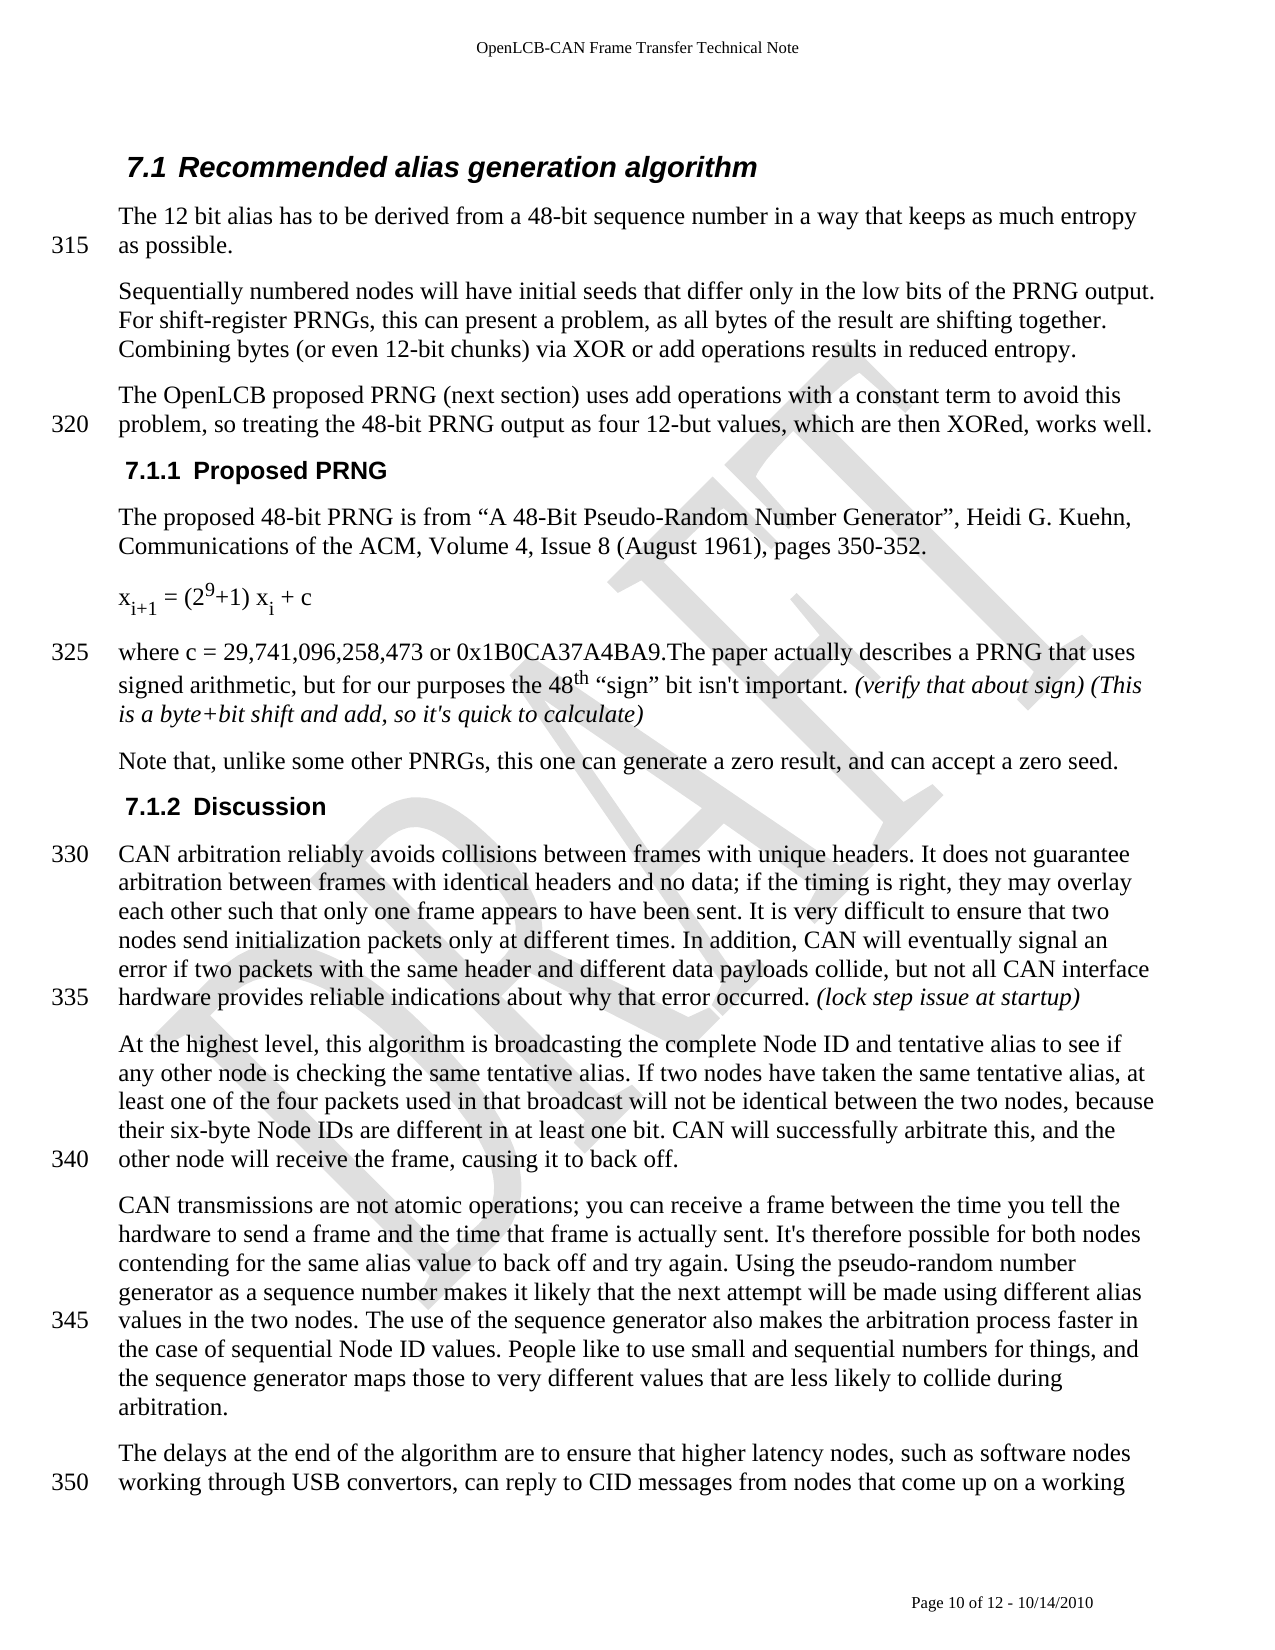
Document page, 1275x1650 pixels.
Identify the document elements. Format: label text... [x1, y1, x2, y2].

text CAN arbitration reliably avoids collisions between frames with unique headers. It does not guarantee arbitration between frames with identical headers and no data; if the timing is right, they may overlay each other such that only one frame appears to have been sent. It is very difficult to ensure that two nodes send initialization packets only at different times. In addition, CAN will eventually signal an error if two packets with the same header and different data payloads collide, but not all CAN interface hardware provides reliable indications about why that error occurred. (lock step issue at startup) [366, 839, 515, 976]
text Note that, unlike some other PNRGs, this one can generate a zero result, and can accept a zero seed. [849, 746, 1157, 774]
text The delays at the end of the algorithm are to ensure that higher latency nodes, such as software nodes working through USB convertors, can reply to CID messages from nodes that come up on a working [118, 1438, 1157, 1496]
subtitle [733, 792, 881, 821]
text At the highest level, this algorithm is broadcasting the complete Node ID and tentative alias to see if any other node is checking the same tentative alias. If two nodes have taken the same tentative alias, at least one of the four packets used in that broadcast will not be identical between the two nodes, because their six-byte Node IDs are different in at least one bit. CAN will successfully arbitrate this, and the other node will receive the frame, causing it to back off. [225, 1029, 492, 1173]
text The OpenLCB proposed PRNG (next section) uses add operations with a constant term to avoid this problem, so treating the 48-bit PRNG output as four 12-but values, which are then XORed, works well. [815, 380, 1157, 438]
text where c = 29,741,096,258,473 or 0x1B0CA37A4BA9.The paper actually describes a PRNG that uses signed arithmetic, but for our purposes the 48th “sign” bit isn't important. (verify that about sign) (This is a byte+bit shift and add, so it's quick to calculate) [118, 637, 788, 728]
text CAN arbitration reliably avoids collisions between frames with unique headers. It does not guarantee arbitration between frames with identical headers and no data; if the timing is right, they may overlay each other such that only one frame appears to have been sent. It is very difficult to ensure that two nodes send initialization packets only at different times. In addition, CAN will eventually signal an error if two packets with the same header and different data payloads collide, but not all CAN interface hardware provides reliable indications about why that error occurred. (lock step issue at startup) [118, 839, 474, 1011]
subtitle [860, 456, 1157, 484]
text The proposed 48-bit PRNG is from “A 48-Bit Pseudo-Random Number Generator”, Heidi G. Kuehn, Communications of the ACM, Volume 4, Issue 8 (August 1961), pages 350-352. [118, 502, 686, 559]
text The proposed 48-bit PRNG is from “A 48-Bit Pseudo-Random Number Generator”, Heidi G. Kuehn, Communications of the ACM, Volume 4, Issue 8 (August 1961), pages 350-352. [906, 502, 1157, 559]
text [981, 577, 1157, 619]
subtitle Proposed PRNG [118, 456, 742, 484]
text Note that, unlike some other PNRGs, this one can generate a zero result, and can accept a zero seed. [118, 746, 576, 774]
text CAN arbitration reliably avoids collisions between frames with unique headers. It does not guarantee arbitration between frames with identical headers and no data; if the timing is right, they may overlay each other such that only one frame appears to have been sent. It is very difficult to ensure that two nodes send initialization packets only at different times. In addition, CAN will eventually signal an error if two packets with the same header and different data payloads collide, but not all CAN interface hardware provides reliable indications about why that error occurred. (lock step issue at startup) [494, 839, 721, 1011]
text xi+1 = (29+1) xi + c [118, 577, 679, 619]
subtitle Recommended alias generation algorithm [118, 150, 1157, 183]
subtitle [609, 792, 701, 821]
text The proposed 48-bit PRNG is from “A 48-Bit Pseudo-Random Number Generator”, Heidi G. Kuehn, Communications of the ACM, Volume 4, Issue 8 (August 1961), pages 350-352. [758, 502, 920, 559]
subtitle [919, 792, 1157, 821]
text The 12 bit alias has to be derived from a 48-bit sequence number in a way that keeps as much entropy as possible. [118, 201, 1157, 259]
text CAN transmissions are not atomic operations; you can receive a frame between the time you tell the hardware to send a frame and the time that frame is actually sent. It's therefore possible for both nodes contending for the same alias value to back off and try again. Using the pseudo-random number generator as a sequence number makes it likely that the next attempt will be made using different alias values in the two nodes. The use of the sequence generator also makes the arbitration process faster in the case of sequential Node ID values. People like to use small and sequential numbers for things, and the sequence generator maps those to very different values that are less likely to collide during arbitration. [118, 1190, 1157, 1420]
text Note that, unlike some other PNRGs, this one can generate a zero result, and can accept a zero seed. [577, 746, 650, 774]
text The proposed 48-bit PRNG is from “A 48-Bit Pseudo-Random Number Generator”, Heidi G. Kuehn, Communications of the ACM, Volume 4, Issue 8 (August 1961), pages 350-352. [668, 509, 776, 559]
text Note that, unlike some other PNRGs, this one can generate a zero result, and can accept a zero seed. [665, 746, 834, 774]
text The OpenLCB proposed PRNG (next section) uses add operations with a constant term to avoid this problem, so treating the 48-bit PRNG output as four 12-but values, which are then XORed, works well. [118, 380, 808, 438]
text At the highest level, this algorithm is broadcasting the complete Node ID and tentative alias to see if any other node is checking the same tentative alias. If two nodes have taken the same tentative alias, at least one of the four packets used in that broadcast will not be identical between the two nodes, because their six-byte Node IDs are different in at least one bit. CAN will successfully arbitrate this, and the other node will receive the frame, causing it to back off. [118, 1029, 326, 1173]
text Sequentially numbered nodes will have initial seeds that differ only in the low bits of the PRNG output. For shift-register PRNGs, this can present a problem, as all bytes of the result are shifting together. Combining bytes (or even 12-bit chunks) via XOR or add operations results in reduced entropy. [118, 276, 1157, 363]
subtitle Discussion [118, 792, 609, 821]
text [680, 577, 980, 619]
subtitle [757, 456, 845, 484]
subtitle [895, 792, 918, 801]
text CAN arbitration reliably avoids collisions between frames with unique headers. It does not guarantee arbitration between frames with identical headers and no data; if the timing is right, they may overlay each other such that only one frame appears to have been sent. It is very difficult to ensure that two nodes send initialization packets only at different times. In addition, CAN will eventually signal an error if two packets with the same header and different data payloads collide, but not all CAN interface hardware provides reliable indications about why that error occurred. (lock step issue at startup) [670, 839, 1157, 1011]
text At the highest level, this algorithm is broadcasting the complete Node ID and tentative alias to see if any other node is checking the same tentative alias. If two nodes have taken the same tentative alias, at least one of the four packets used in that broadcast will not be identical between the two nodes, because their six-byte Node IDs are different in at least one bit. CAN will successfully arbitrate this, and the other node will receive the frame, causing it to back off. [429, 1029, 1157, 1173]
text where c = 29,741,096,258,473 or 0x1B0CA37A4BA9.The paper actually describes a PRNG that uses signed arithmetic, but for our purposes the 48th “sign” bit isn't important. (verify that about sign) (This is a byte+bit shift and add, so it's quick to calculate) [798, 637, 1157, 728]
